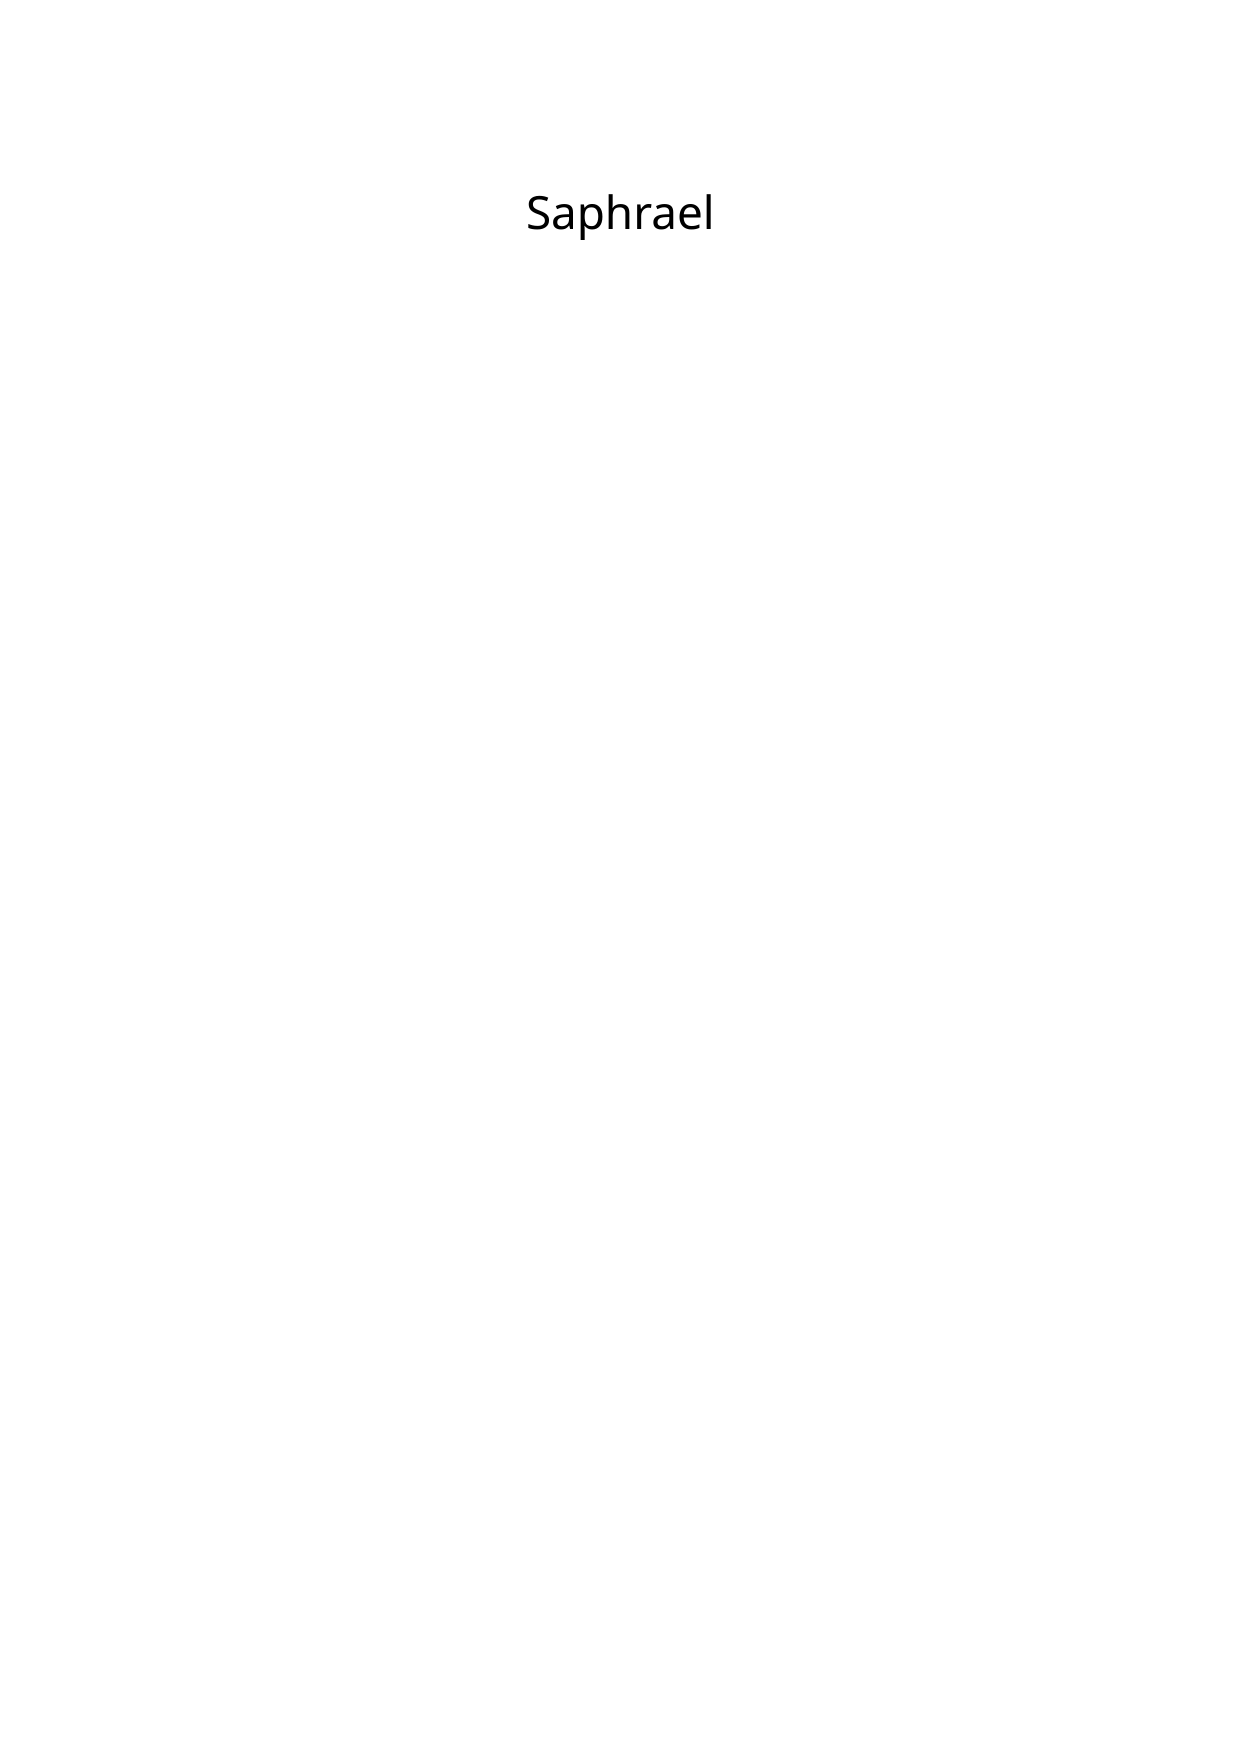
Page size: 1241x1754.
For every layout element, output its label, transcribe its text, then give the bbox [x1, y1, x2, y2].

text Saphrael [118, 181, 1122, 243]
